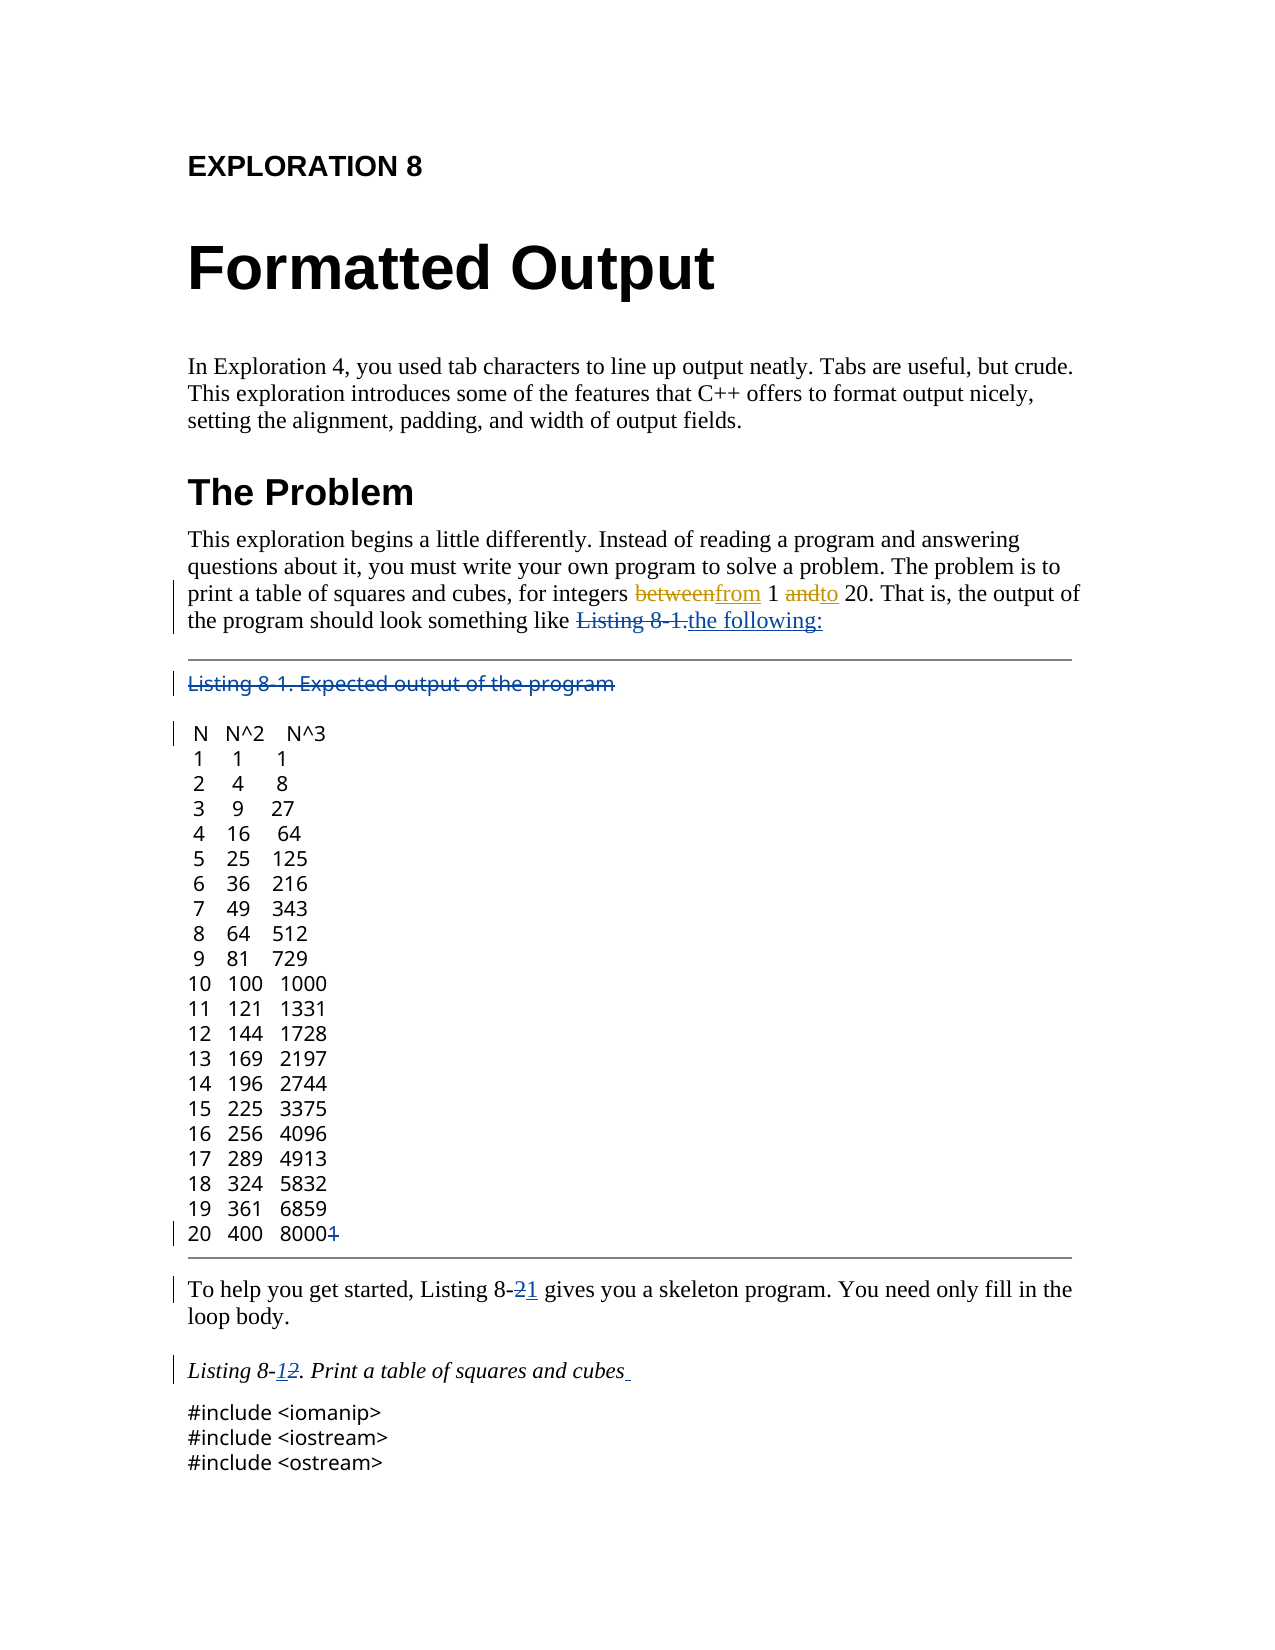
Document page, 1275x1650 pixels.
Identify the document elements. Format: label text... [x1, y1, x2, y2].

text 19 361 6859 [187, 1196, 1072, 1221]
text 16 256 4096 [187, 1121, 1072, 1146]
text 18 324 5832 [187, 1171, 1072, 1196]
text 8 64 512 [187, 921, 1072, 946]
text 14 196 2744 [187, 1071, 1072, 1096]
text 2 4 8 [187, 771, 1072, 796]
text This exploration begins a little differently. Instead of reading a program and answering questions about it, you must write your own program to solve a problem. The problem is to print a table of squares and cubes, for integers from 1 to 20. That is, the output of the program should look something like the following: [187, 526, 1087, 634]
text 4 16 64 [187, 821, 1072, 846]
text Exploration 8 [187, 150, 1087, 183]
text 17 289 4913 [187, 1146, 1072, 1171]
text 1 1 1 [187, 746, 1072, 771]
text 10 100 1000 [187, 971, 1072, 996]
text 13 169 2197 [187, 1046, 1072, 1071]
subtitle The Problem [187, 471, 1087, 513]
text N N^2 N^3 [187, 660, 1072, 746]
text Listing 8-1. Print a table of squares and cubes [187, 1355, 1087, 1384]
text #include <ostream> [187, 1451, 1072, 1476]
text #include <iostream> [187, 1426, 1072, 1451]
text 12 144 1728 [187, 1021, 1072, 1046]
text 7 49 343 [187, 896, 1072, 921]
text 9 81 729 [187, 946, 1072, 971]
title Formatted Output [187, 233, 1087, 302]
text 6 36 216 [187, 871, 1072, 896]
text To help you get started, Listing 8-12 gives you a skeleton program. You need only fill in the loop body. [187, 1276, 1087, 1330]
text In Exploration 4, you used tab characters to line up output neatly. Tabs are useful, but crude. This exploration introduces some of the features that C++ offers to format output nicely, setting the alignment, padding, and width of output fields. [187, 352, 1087, 434]
text 5 25 125 [187, 846, 1072, 871]
text 3 9 27 [187, 796, 1072, 821]
text #include <iomanip> [187, 1401, 1072, 1426]
text 20 400 8000 [187, 1221, 1072, 1259]
text 11 121 1331 [187, 996, 1072, 1021]
text 15 225 3375 [187, 1096, 1072, 1121]
